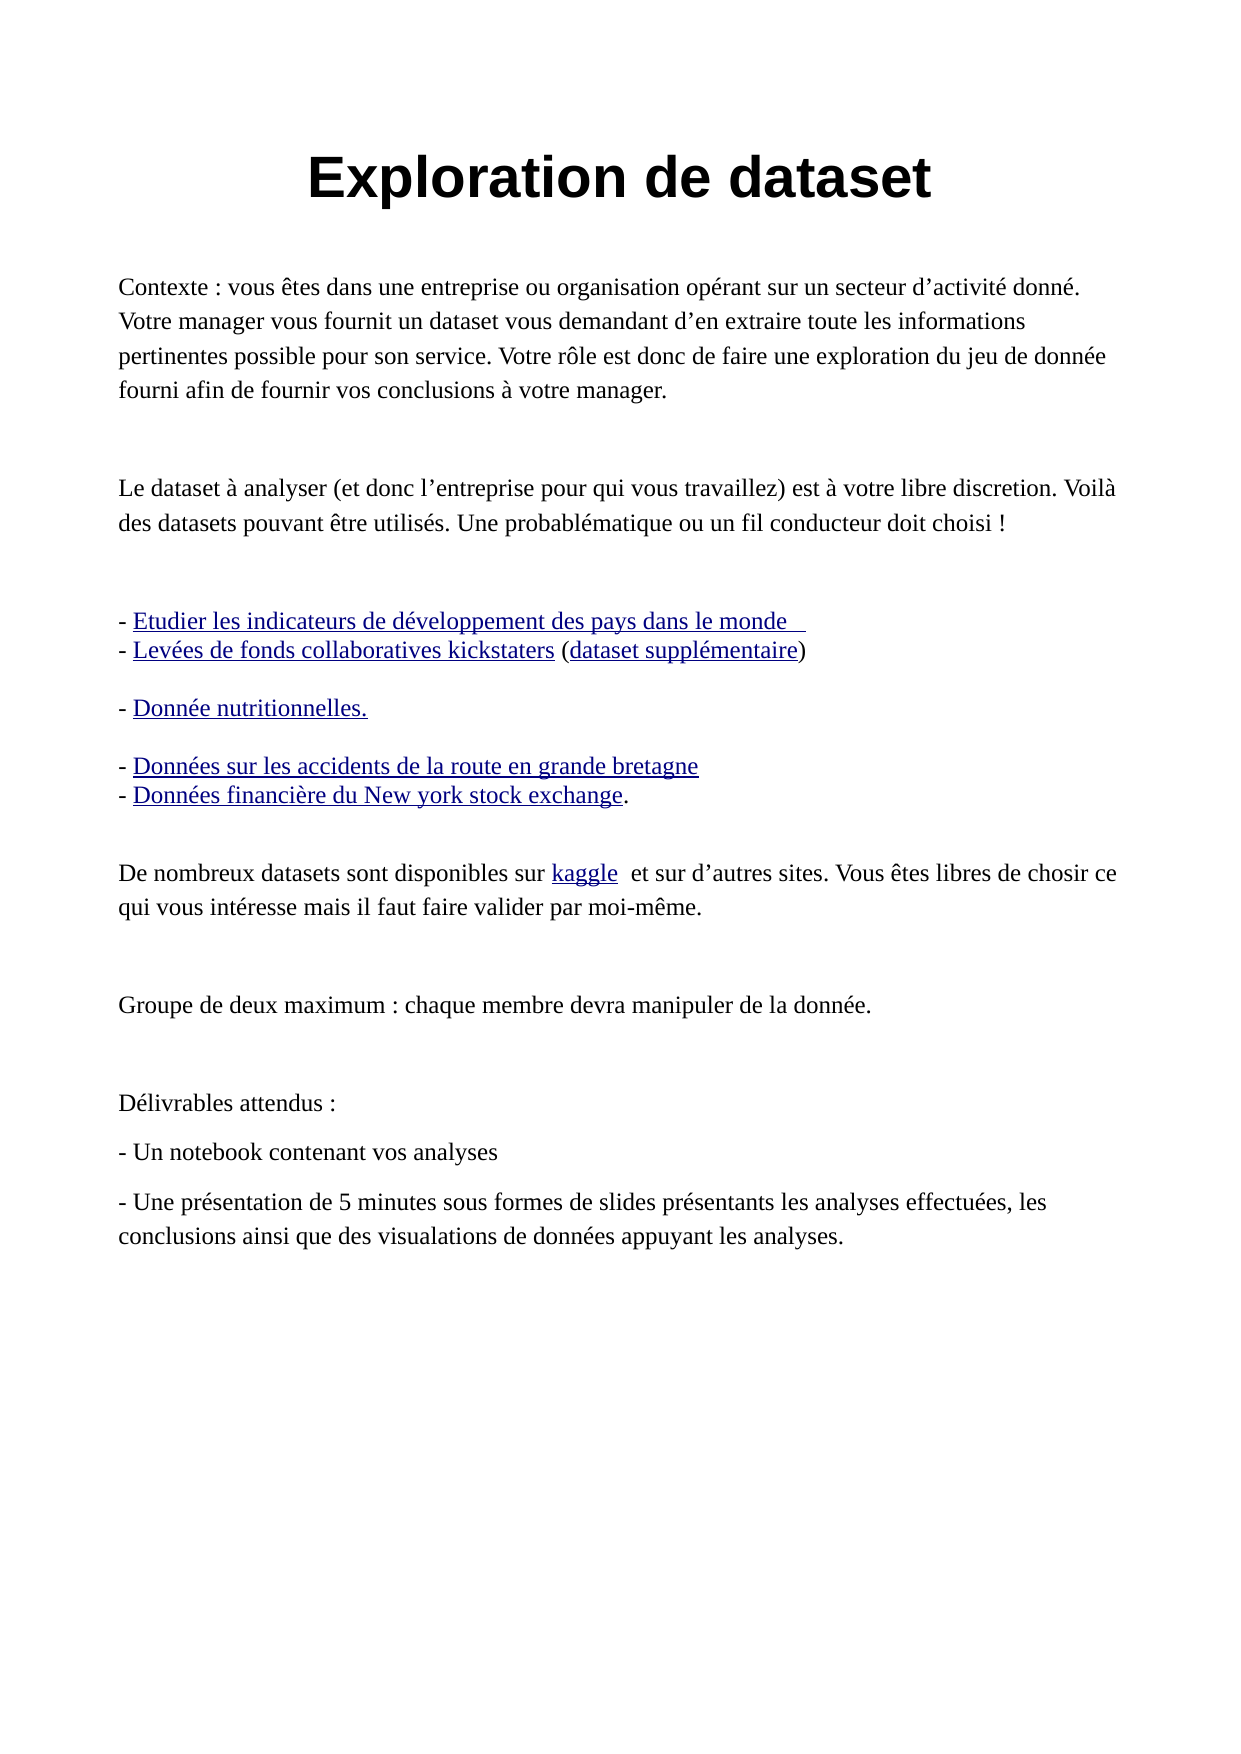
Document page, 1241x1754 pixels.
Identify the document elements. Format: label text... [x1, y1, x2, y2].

text - Une présentation de 5 minutes sous formes de slides présentants les analyses effectuées, les conclusions ainsi que des visualations de données appuyant les analyses. [118, 1187, 1122, 1250]
text Le dataset à analyser (et donc l’entreprise pour qui vous travaillez) est à votre libre discretion. Voilà des datasets pouvant être utilisés. Une probablématique ou un fil conducteur doit choisi ! [118, 473, 1122, 537]
text Contexte : vous êtes dans une entreprise ou organisation opérant sur un secteur d’activité donné. Votre manager vous fournit un dataset vous demandant d’en extraire toute les informations pertinentes possible pour son service. Votre rôle est donc de faire une exploration du jeu de donnée fourni afin de fournir vos conclusions à votre manager. [118, 272, 1122, 404]
text - Etudier les indicateurs de développement des pays dans le monde [118, 606, 1122, 635]
title Exploration de dataset [118, 143, 1122, 210]
text Délivrables attendus : [118, 1088, 1122, 1117]
text De nombreux datasets sont disponibles sur kaggle et sur d’autres sites. Vous êtes libres de chosir ce qui vous intéresse mais il faut faire valider par moi-même. [118, 858, 1122, 921]
text - Levées de fonds collaboratives kickstaters (dataset supplémentaire) [118, 635, 1122, 663]
text - Un notebook contenant vos analyses [118, 1137, 1122, 1166]
text - Donnée nutritionnelles. [118, 693, 1122, 722]
text - Données financière du New york stock exchange. [118, 780, 1122, 809]
text - Données sur les accidents de la route en grande bretagne [118, 751, 1122, 780]
text Groupe de deux maximum : chaque membre devra manipuler de la donnée. [118, 990, 1122, 1019]
